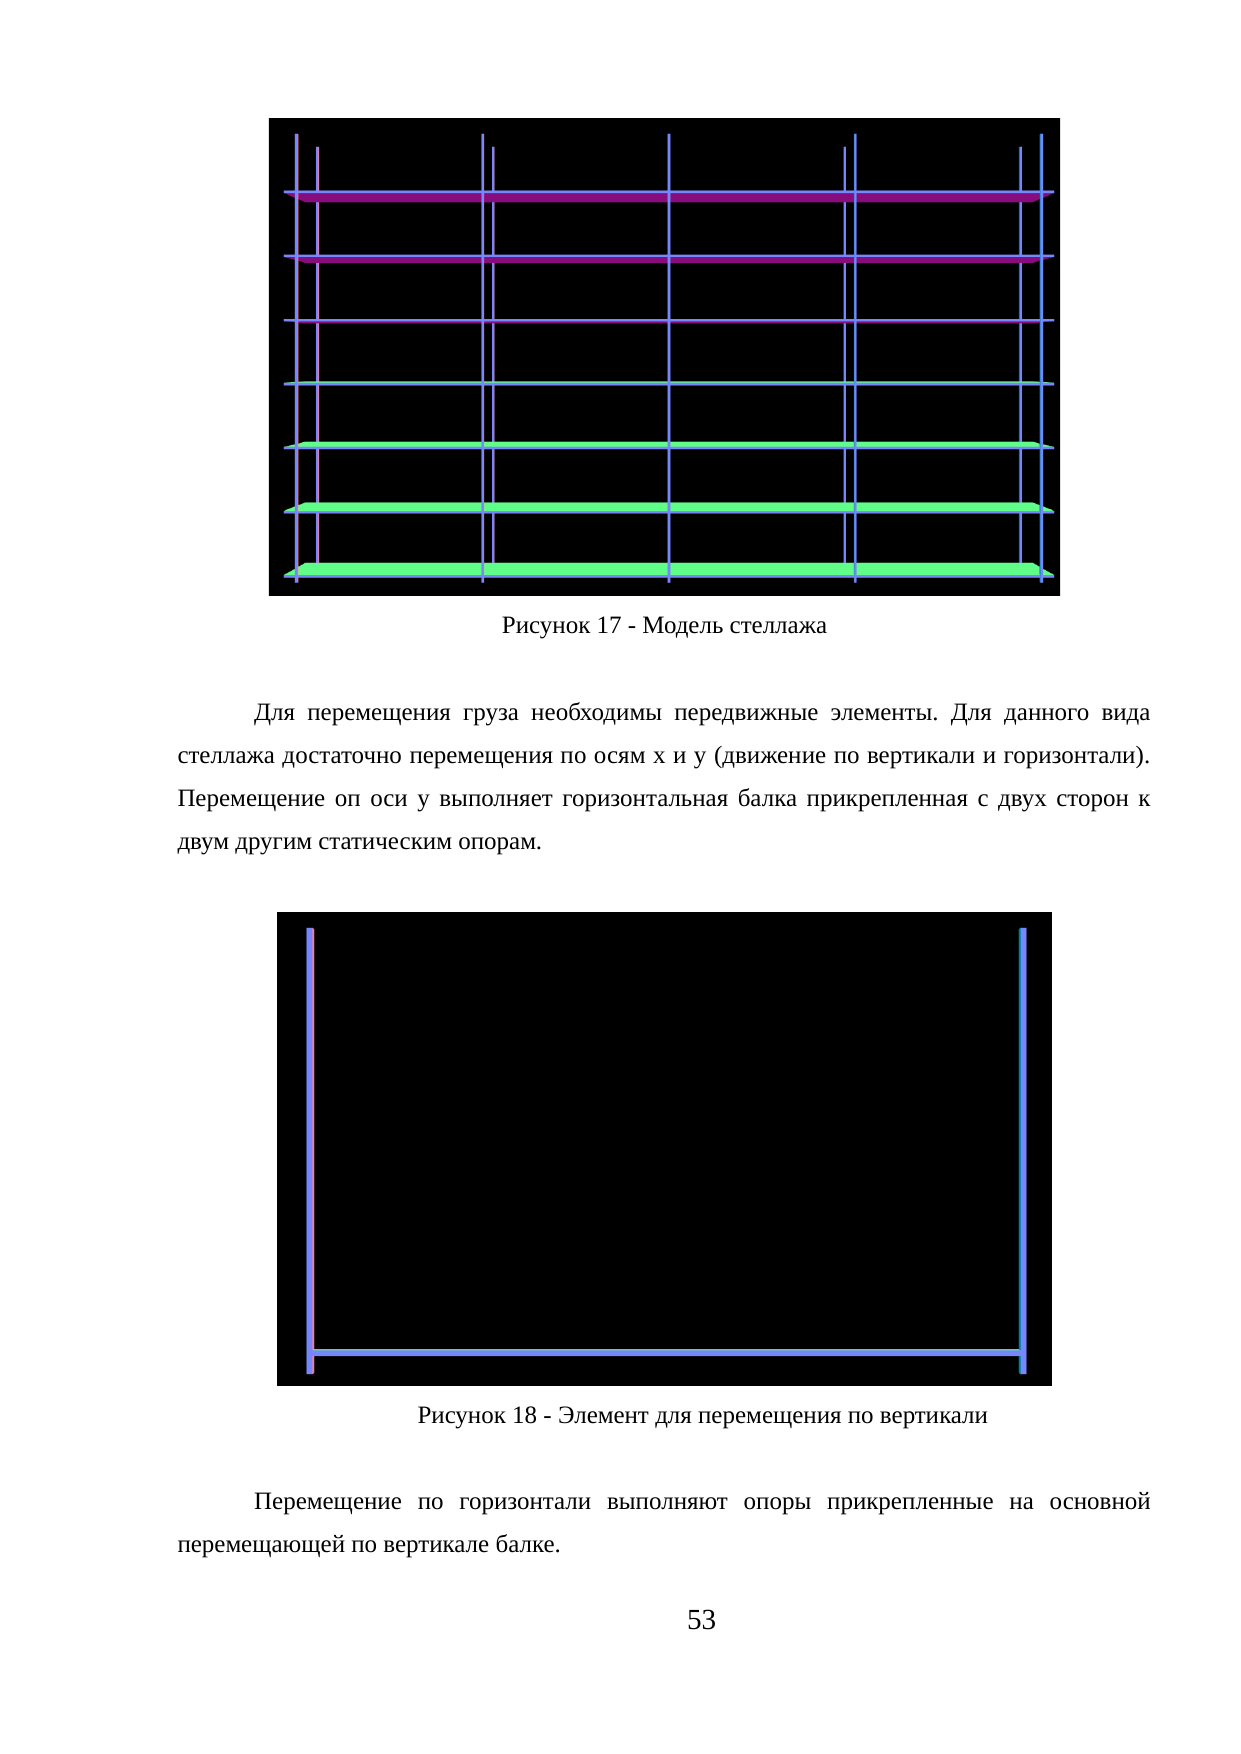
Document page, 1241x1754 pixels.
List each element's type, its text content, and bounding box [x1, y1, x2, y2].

text Рисунок 18 - Элемент для перемещения по вертикали [177, 912, 1152, 1429]
text Перемещение по горизонтали выполняют опоры прикрепленные на основной перемещающей по вертикале балке. [177, 1486, 1152, 1558]
text Рисунок 17 - Модель стеллажа [177, 118, 1152, 639]
picture [277, 912, 1052, 1386]
picture [268, 118, 1060, 596]
text Для перемещения груза необходимы передвижные элементы. Для данного вида стеллажа достаточно перемещения по осям x и y (движение по вертикали и горизонтали). Перемещение оп оси y выполняет горизонтальная балка прикрепленная с двух сторон к двум другим статическим опорам. [177, 697, 1152, 855]
